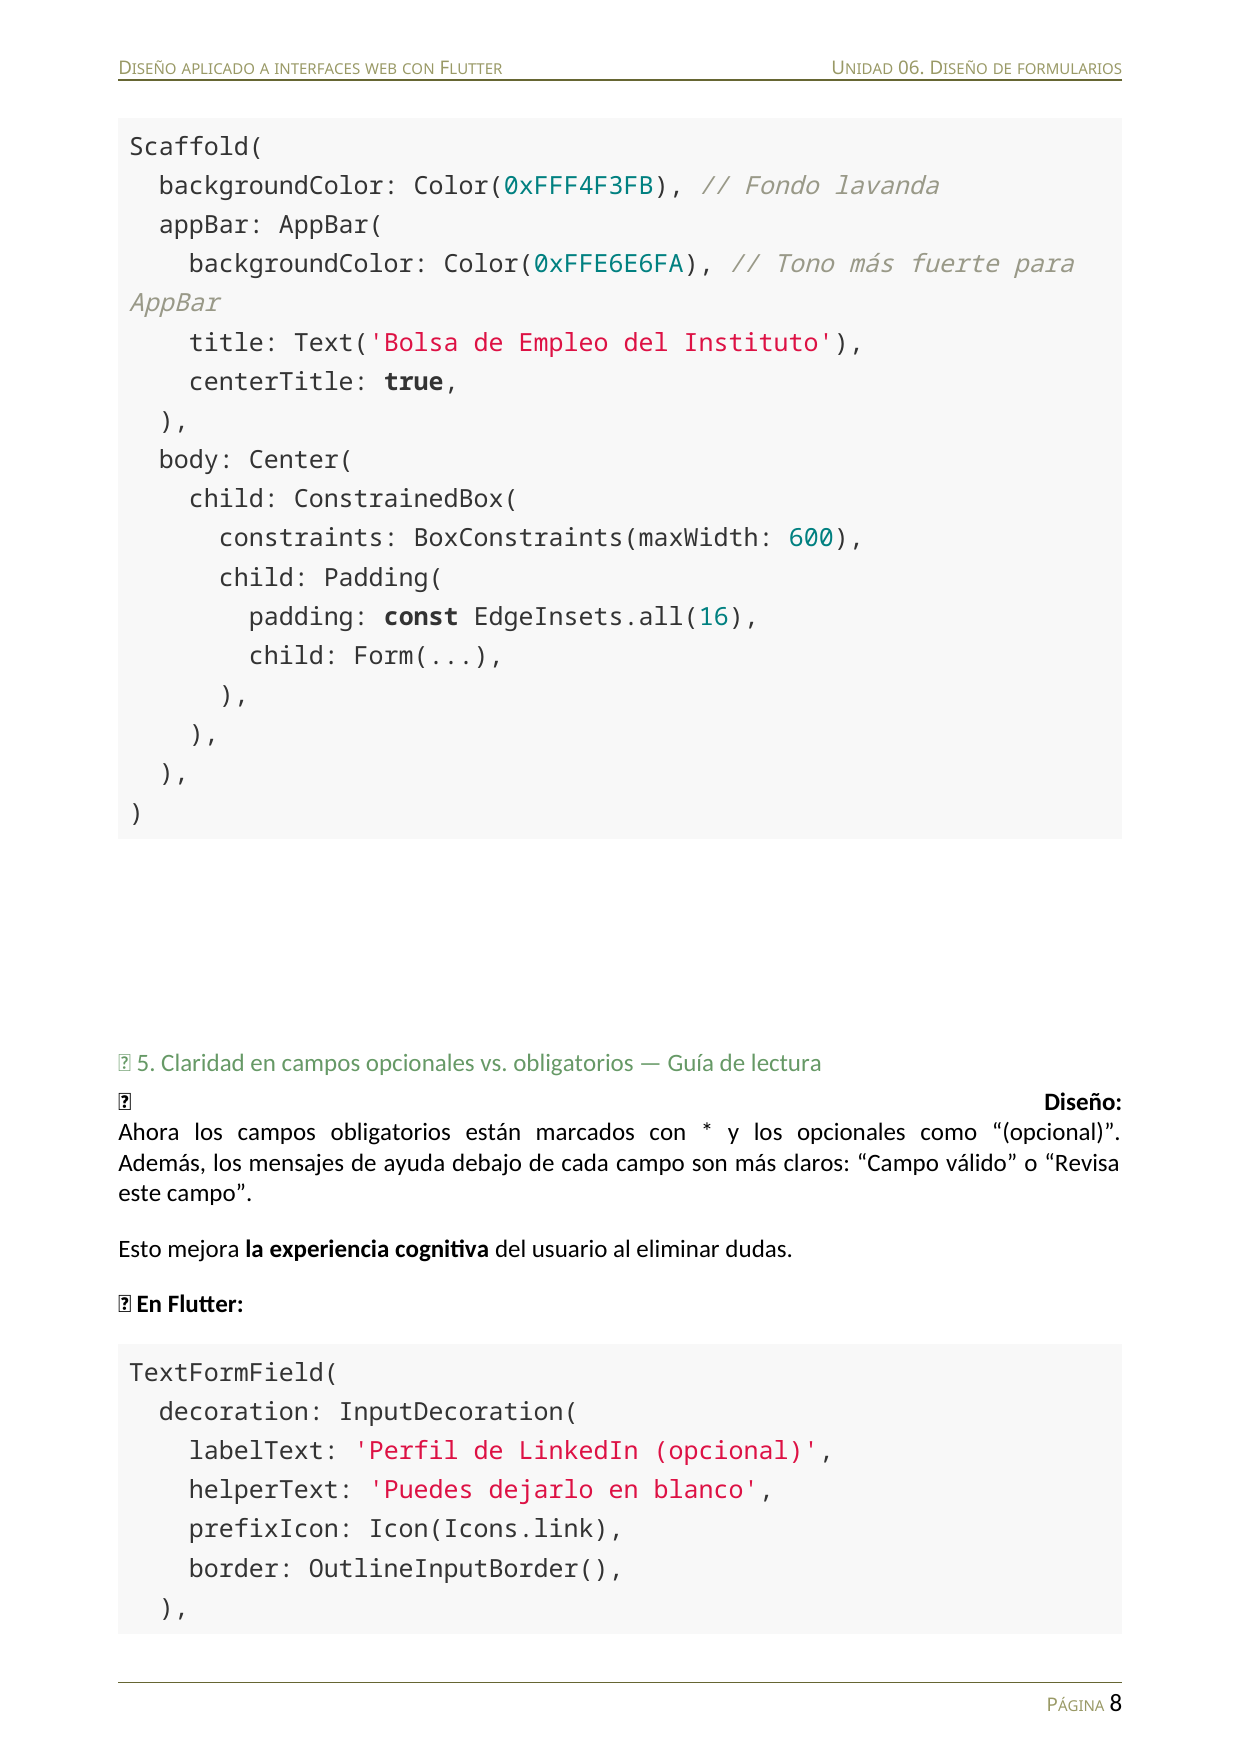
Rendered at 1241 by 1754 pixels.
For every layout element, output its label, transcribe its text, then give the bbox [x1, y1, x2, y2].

text 🧪 En Flutter: [118, 1288, 1122, 1319]
text Esto mejora la experiencia cognitiva del usuario al eliminar dudas. [118, 1233, 1122, 1263]
table_header Scaffold( backgroundColor: Color(0xFFF4F3FB), // Fondo lavanda appBar: AppBar( backgroundColor: Color(0xFFE6E6FA), // Tono más fuerte para AppBar title: Text('Bolsa de Empleo del Instituto'), centerTitle: true, ), body: Center( child: ConstrainedBox( constraints: BoxConstraints(maxWidth: 600), child: Padding( padding: const EdgeInsets.all(16), child: Form(...), ), ), ), ) [118, 118, 1122, 839]
text 🎨 Diseño: Ahora los campos obligatorios están marcados con * y los opcionales como “(opcional)”. Además, los mensajes de ayuda debajo de cada campo son más claros: “Campo válido” o “Revisa este campo”. [118, 1086, 1122, 1208]
subtitle 🔷 5. Claridad en campos opcionales vs. obligatorios — Guía de lectura [118, 1047, 1122, 1077]
table_header TextFormField( decoration: InputDecoration( labelText: 'Perfil de LinkedIn (opcional)', helperText: 'Puedes dejarlo en blanco', prefixIcon: Icon(Icons.link), border: OutlineInputBorder(), ), [118, 1344, 1122, 1634]
